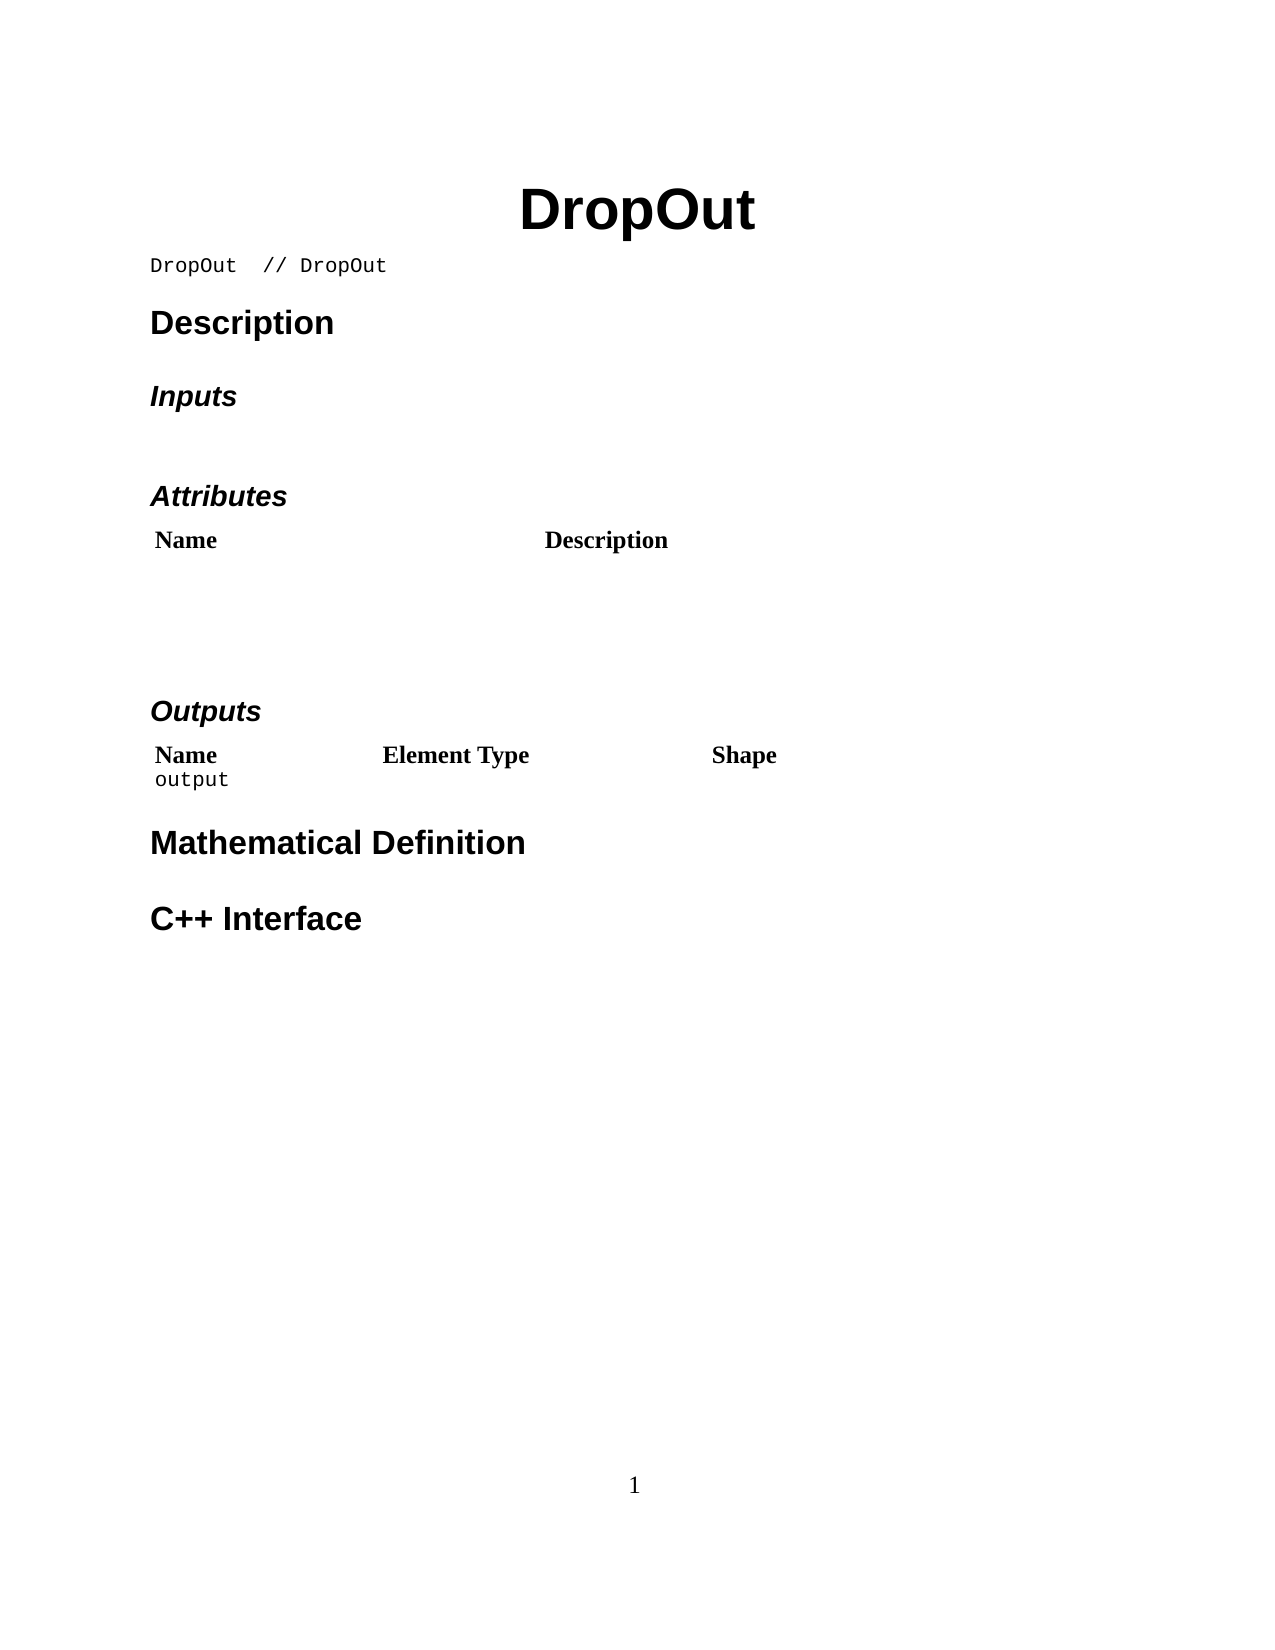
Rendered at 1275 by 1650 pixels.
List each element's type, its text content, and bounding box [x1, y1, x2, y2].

table_header Name [150, 740, 378, 769]
table_cell [540, 554, 1125, 583]
subtitle Description [150, 303, 1125, 342]
table_header [150, 425, 372, 454]
subtitle Attributes [150, 479, 1125, 513]
subtitle Outputs [150, 694, 1125, 727]
table_cell [540, 611, 1125, 640]
table_header Name [150, 525, 540, 554]
table_header [693, 425, 1125, 454]
subtitle C++ Interface [150, 899, 1125, 937]
table_cell [150, 554, 540, 583]
table_cell output [150, 769, 378, 797]
table_header Description [540, 525, 1125, 554]
text DropOut // DropOut [150, 254, 1125, 278]
table_header [372, 425, 693, 454]
table_header Element Type [378, 740, 707, 769]
subtitle Mathematical Definition [150, 822, 1125, 861]
table_cell [378, 769, 707, 797]
table_cell [150, 640, 540, 669]
table_cell [540, 583, 1125, 611]
subtitle Inputs [150, 379, 1125, 413]
table_cell [540, 640, 1125, 669]
table_cell [707, 769, 1125, 797]
table_cell [150, 583, 540, 611]
table_header Shape [707, 740, 1125, 769]
title DropOut [150, 175, 1125, 242]
table_cell [150, 611, 540, 640]
